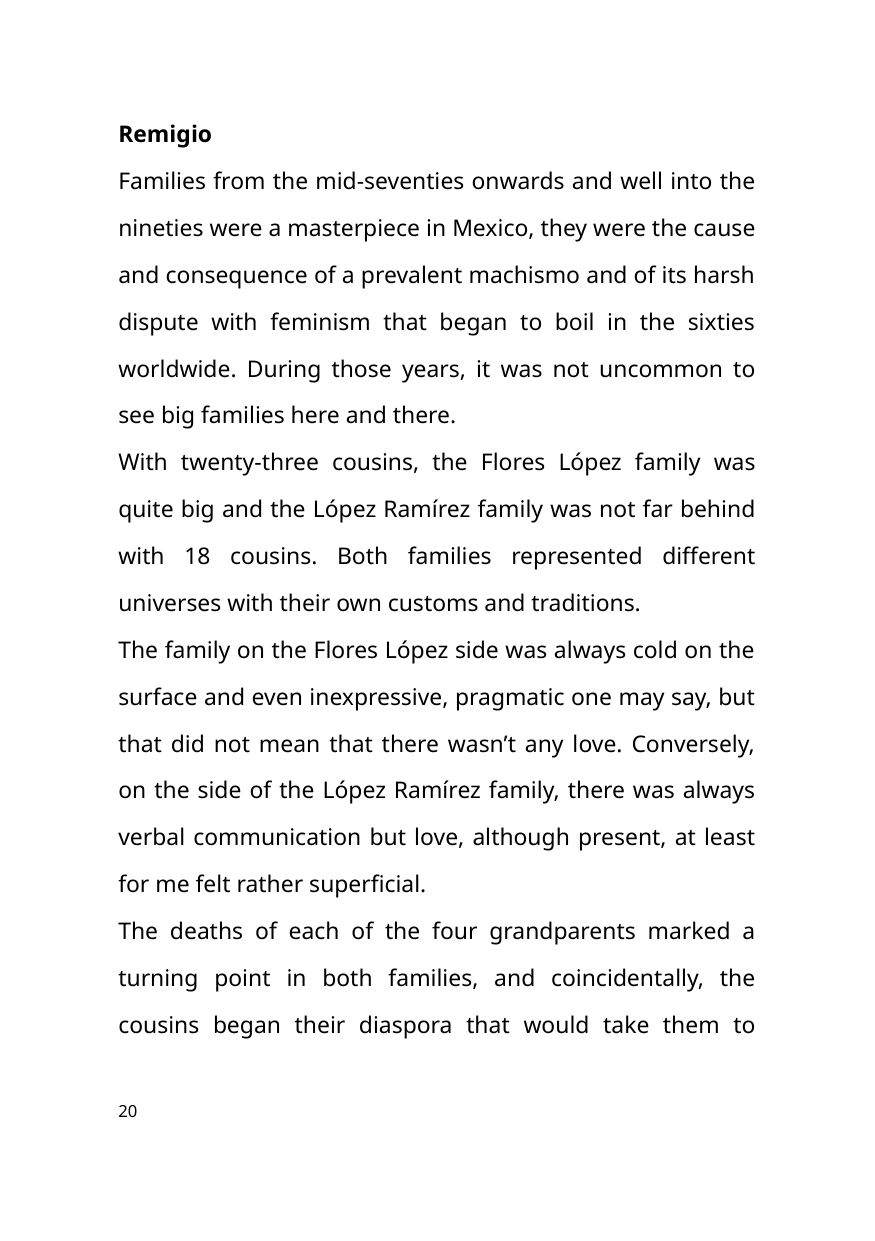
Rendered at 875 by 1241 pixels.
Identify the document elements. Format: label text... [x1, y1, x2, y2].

text The family on the Flores López side was always cold on the surface and even inexpressive, pragmatic one may say, but that did not mean that there wasn’t any love. Conversely, on the side of the López Ramírez family, there was always verbal communication but love, although present, at least for me felt rather superficial. [118, 634, 756, 899]
text With twenty-three cousins, the Flores López family was quite big and the López Ramírez family was not far behind with 18 cousins. Both families represented different universes with their own customs and traditions. [118, 446, 756, 618]
text Remigio [118, 118, 756, 149]
text Families from the mid-seventies onwards and well into the nineties were a masterpiece in Mexico, they were the cause and consequence of a prevalent machismo and of its harsh dispute with feminism that began to boil in the sixties worldwide. During those years, it was not uncommon to see big families here and there. [118, 165, 756, 431]
text The deaths of each of the four grandparents marked a turning point in both families, and coincidentally, the cousins began their diaspora that would take them to [118, 915, 756, 1040]
